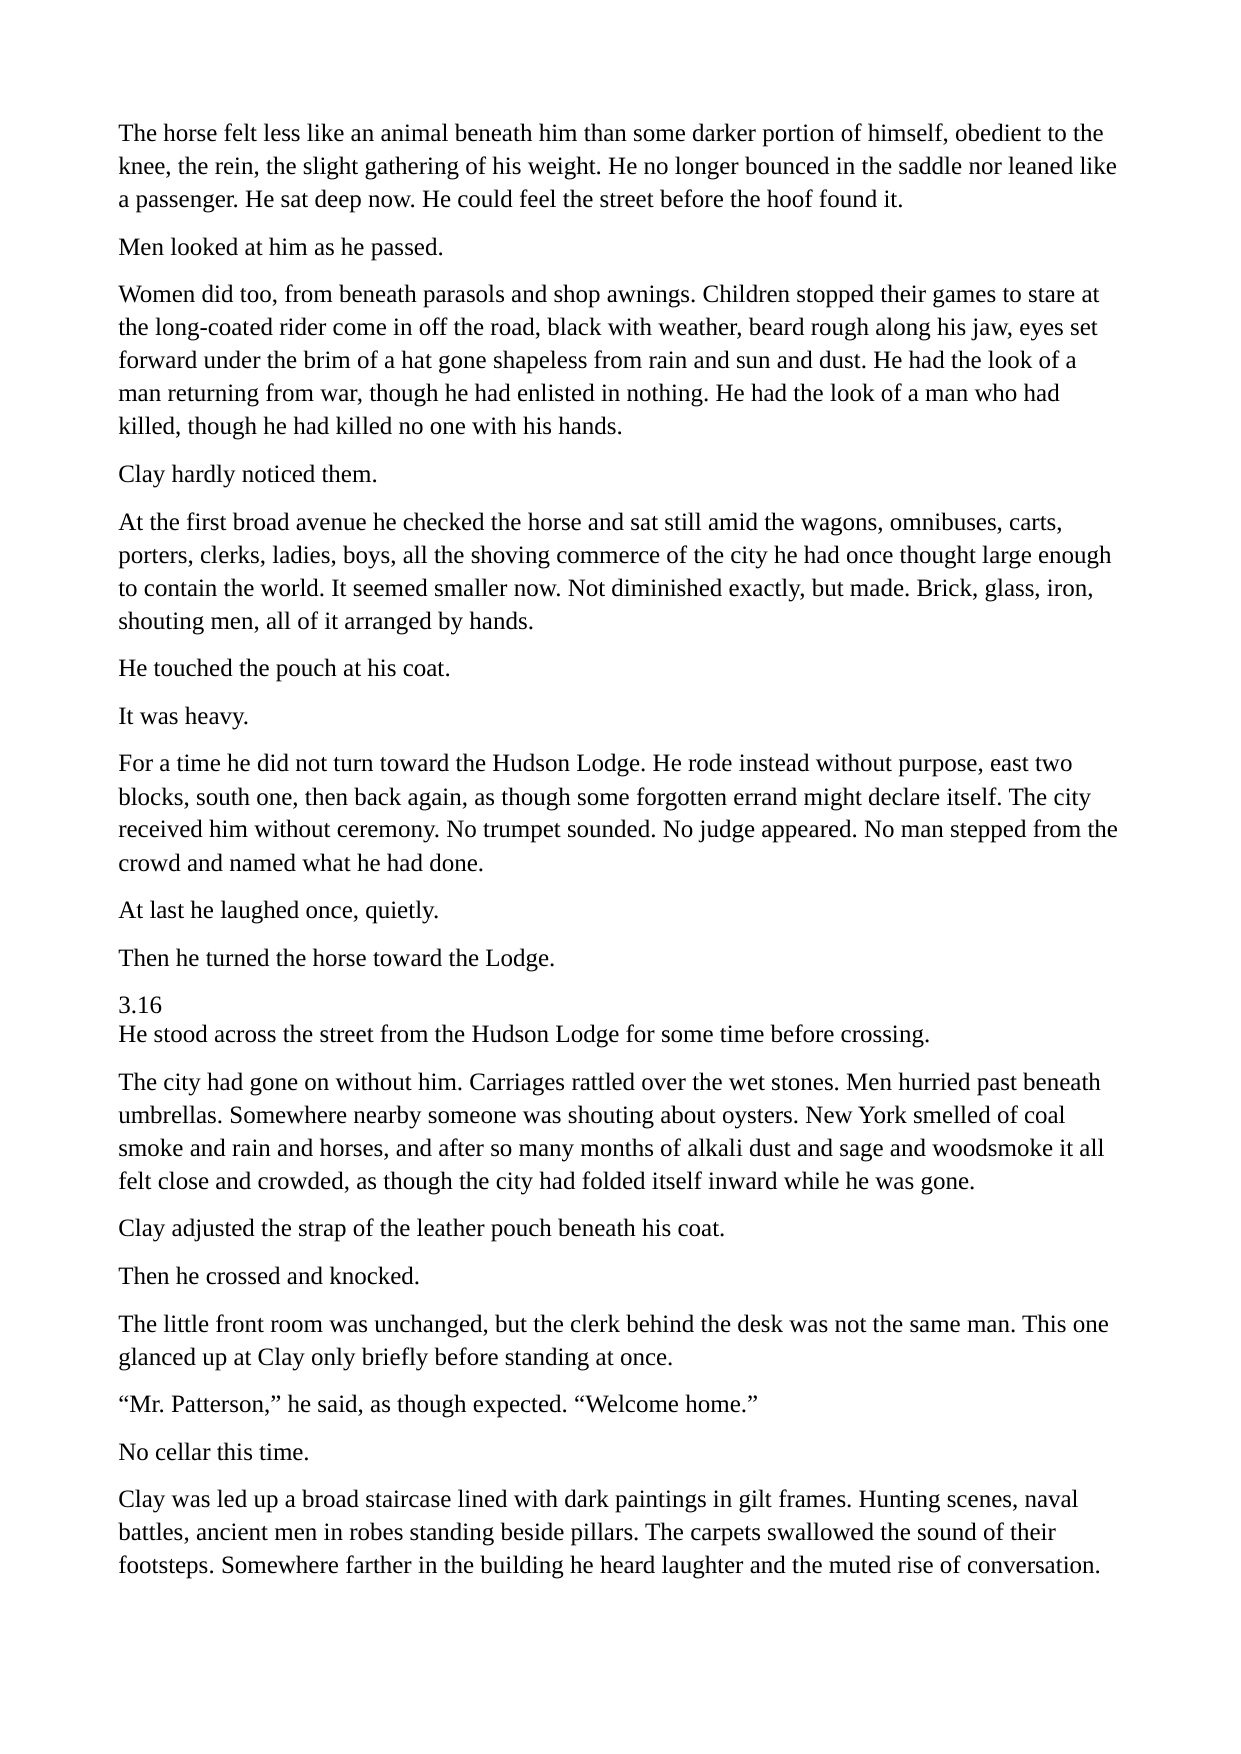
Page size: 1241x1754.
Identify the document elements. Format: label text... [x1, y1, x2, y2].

text The little front room was unchanged, but the clerk behind the desk was not the same man. This one glanced up at Clay only briefly before standing at once. [118, 1309, 1122, 1370]
text The horse felt less like an animal beneath him than some darker portion of himself, obedient to the knee, the rein, the slight gathering of his weight. He no longer bounced in the saddle nor leaned like a passenger. He sat deep now. He could feel the street before the hoof found it. [118, 118, 1122, 213]
text Then he turned the horse toward the Lodge. [118, 943, 1122, 972]
text Clay hardly noticed them. [118, 459, 1122, 488]
text “Mr. Patterson,” he said, as though expected. “Welcome home.” [118, 1389, 1122, 1418]
text Clay adjusted the strap of the leather pouch beneath his coat. [118, 1213, 1122, 1242]
text No cellar this time. [118, 1437, 1122, 1466]
text Women did too, from beneath parasols and shop awnings. Children stopped their games to stare at the long-coated rider come in off the road, black with weather, beard rough along his jaw, eyes set forward under the brim of a hat gone shapeless from rain and sun and dust. He had the look of a man returning from war, though he had enlisted in nothing. He had the look of a man who had killed, though he had killed no one with his hands. [118, 279, 1122, 440]
text The city had gone on without him. Carriages rattled over the wet stones. Men hurried past beneath umbrellas. Somewhere nearby someone was shouting about oysters. New York smelled of coal smoke and rain and horses, and after so many months of alkali dust and sage and woodsmoke it all felt close and crowded, as though the city had folded itself inward while he was gone. [118, 1067, 1122, 1194]
text For a time he did not turn toward the Hudson Lodge. He rode instead without purpose, east two blocks, south one, then back again, as though some forgotten errand might declare itself. The city received him without ceremony. No trumpet sounded. No judge appeared. No man stepped from the crowd and named what he had done. [118, 748, 1122, 876]
text Clay was led up a broad staircase lined with dark paintings in gilt frames. Hunting scenes, naval battles, ancient men in robes standing beside pillars. The carpets swallowed the sound of their footsteps. Somewhere farther in the building he heard laughter and the muted rise of conversation. [118, 1484, 1122, 1579]
text He touched the pouch at his coat. [118, 653, 1122, 682]
text Men looked at him as he passed. [118, 232, 1122, 261]
text At the first broad avenue he checked the horse and sat still amid the wagons, omnibuses, carts, porters, clerks, ladies, boys, all the shoving commerce of the city he had once thought large enough to contain the world. It seemed smaller now. Not diminished exactly, but made. Brick, glass, iron, shouting men, all of it arranged by hands. [118, 507, 1122, 634]
text It was heavy. [118, 701, 1122, 730]
text He stood across the street from the Hudson Lodge for some time before crossing. [118, 1019, 1122, 1048]
text Then he crossed and knocked. [118, 1261, 1122, 1290]
text At last he laughed once, quietly. [118, 895, 1122, 924]
text 3.16 [118, 990, 1122, 1019]
